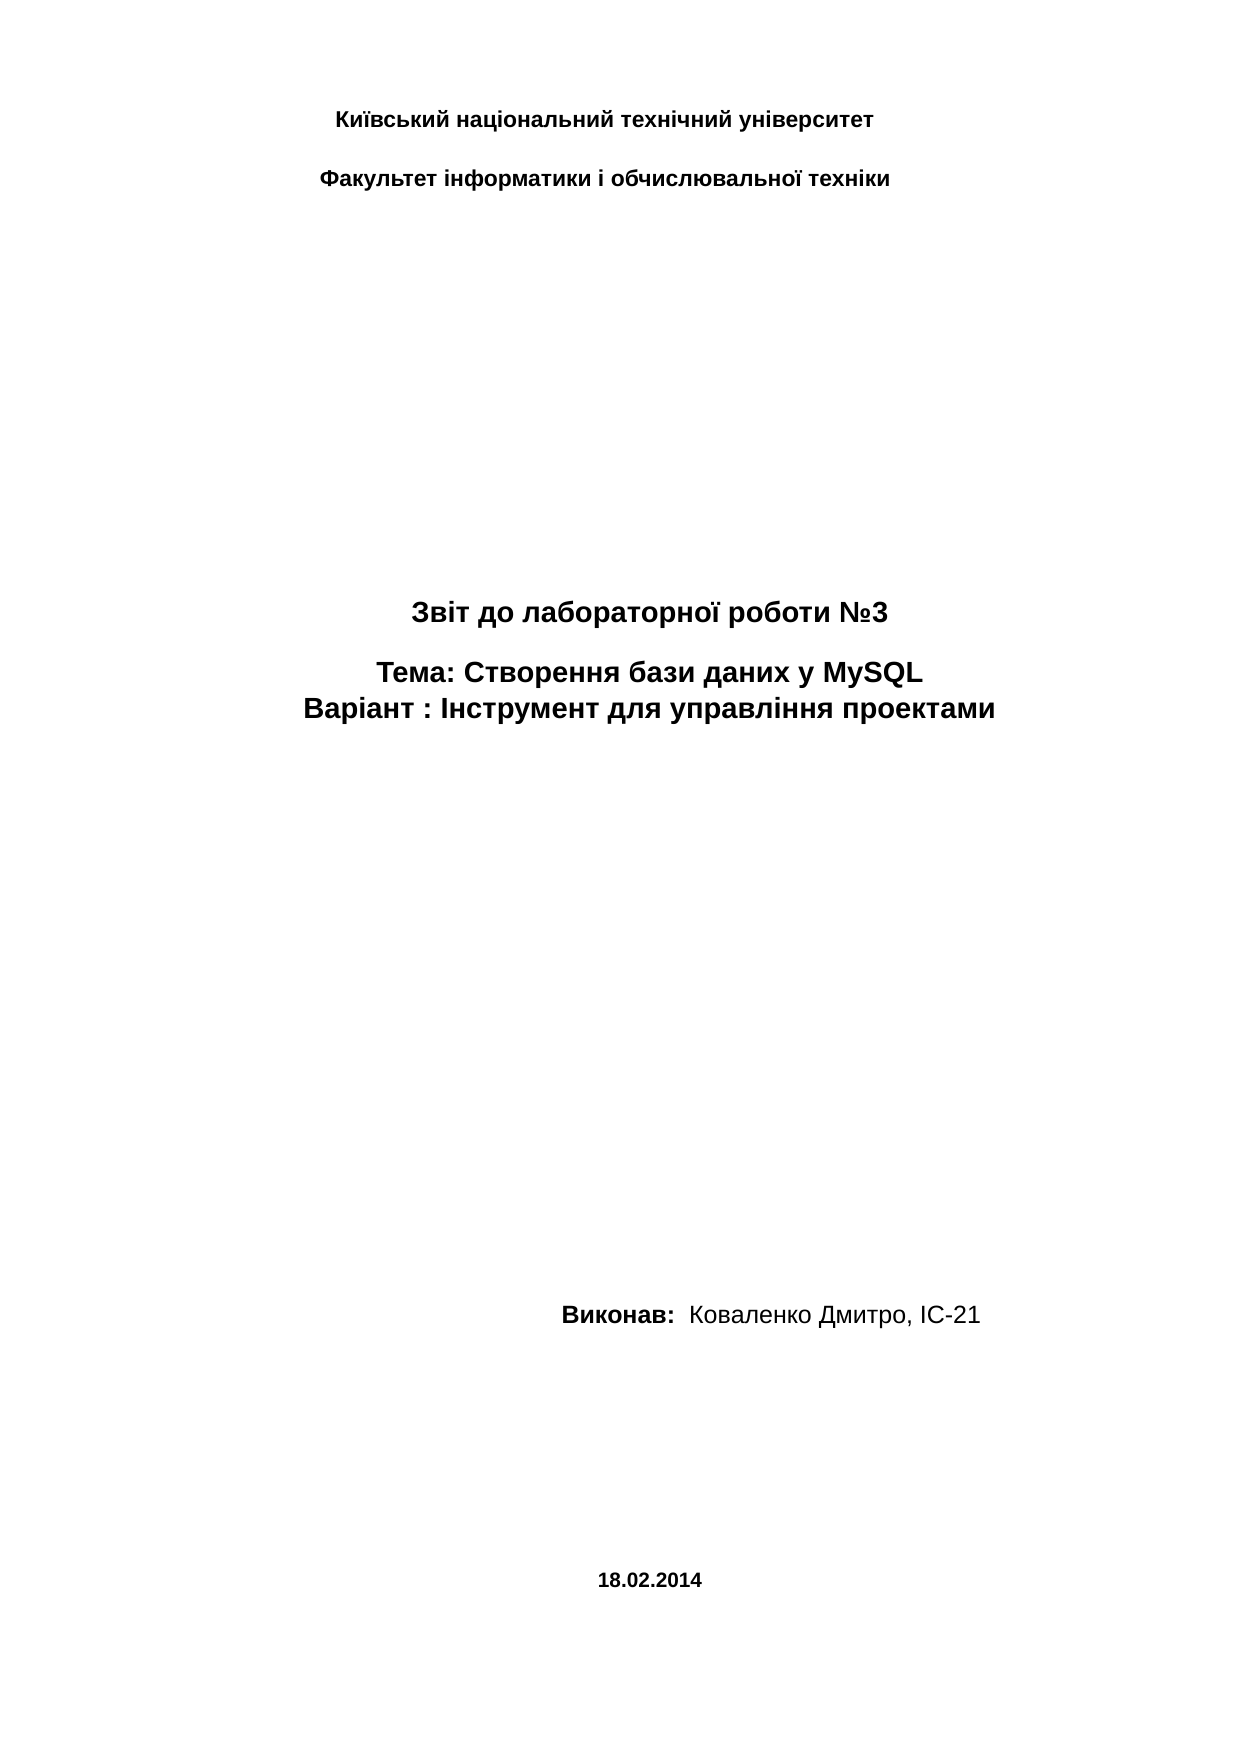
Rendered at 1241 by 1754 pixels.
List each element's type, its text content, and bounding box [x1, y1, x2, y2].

subtitle Тема: Створення бази даних у MySQL [148, 654, 1152, 688]
subtitle Варіант : Інструмент для управління проектами [148, 691, 1152, 724]
text Виконав: Коваленко Дмитро, ІС-21 [148, 1301, 1152, 1330]
text Факультет інформатики і обчислювальної техніки [148, 164, 1152, 191]
text Звіт до лабораторної роботи №3 [148, 595, 1152, 629]
text 18.02.2014 [148, 1568, 1152, 1592]
text Київський національний технічний університет [148, 88, 1152, 136]
